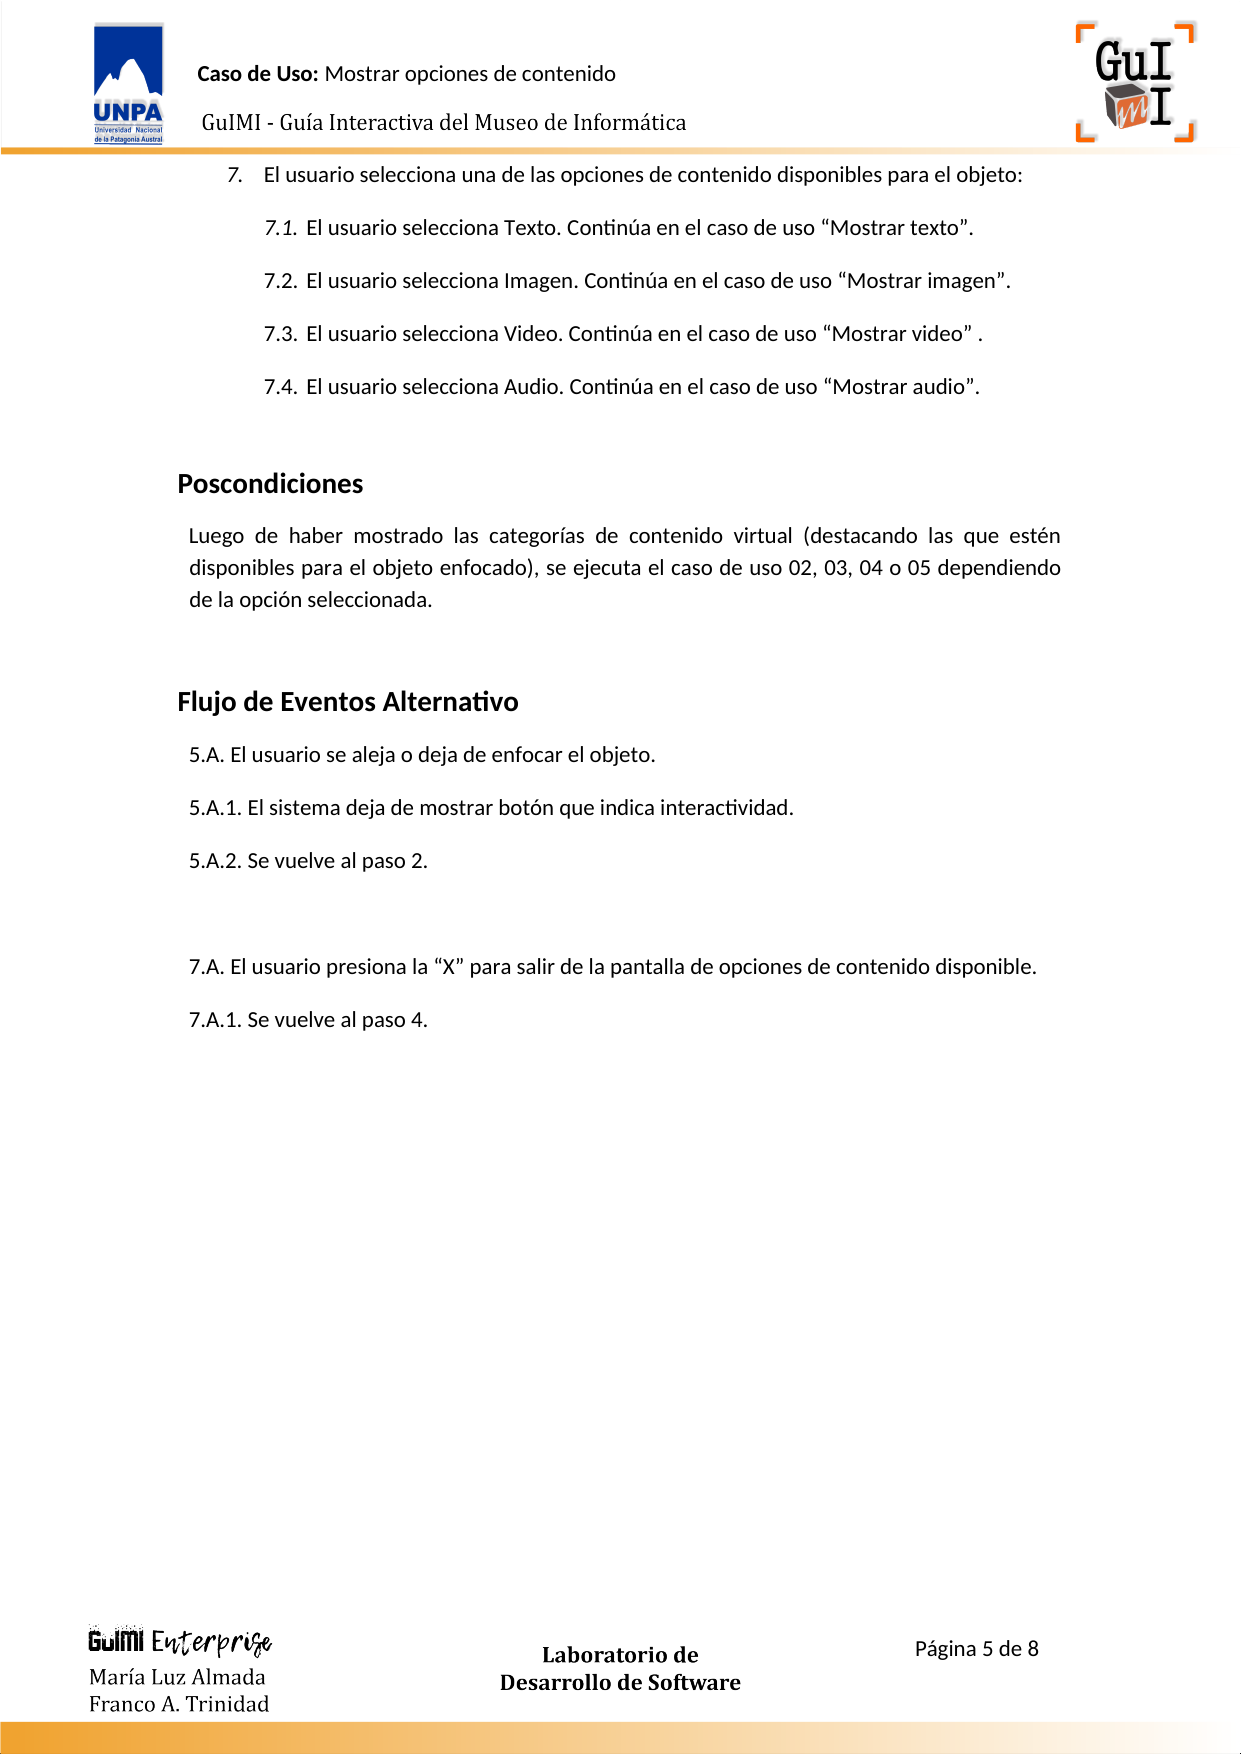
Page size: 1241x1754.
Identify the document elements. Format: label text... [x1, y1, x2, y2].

list El usuario selecciona Video. Continúa en el caso de uso “Mostrar video” . [263, 319, 1063, 347]
picture [0, 1613, 1241, 1754]
subtitle Flujo de Eventos Alternativo [177, 683, 1063, 719]
list El usuario selecciona Texto. Continúa en el caso de uso “Mostrar texto”. [263, 213, 1063, 241]
text 7.A. El usuario presiona la “X” para salir de la pantalla de opciones de contenido disponible. [188, 952, 1063, 980]
text 7.A.1. Se vuelve al paso 4. [188, 1005, 1063, 1033]
picture [0, 0, 1241, 155]
text 5.A.2. Se vuelve al paso 2. [188, 846, 1063, 874]
text 5.A. El usuario se aleja o deja de enfocar el objeto. [188, 740, 1063, 768]
list El usuario selecciona Audio. Continúa en el caso de uso “Mostrar audio”. [263, 372, 1063, 400]
list El usuario selecciona una de las opciones de contenido disponibles para el objeto: [226, 160, 1063, 188]
list El usuario selecciona Imagen. Continúa en el caso de uso “Mostrar imagen”. [263, 266, 1063, 294]
subtitle Poscondiciones [177, 465, 1063, 500]
text 5.A.1. El sistema deja de mostrar botón que indica interactividad. [188, 793, 1063, 821]
text Luego de haber mostrado las categorías de contenido virtual (destacando las que estén disponibles para el objeto enfocado), se ejecuta el caso de uso 02, 03, 04 o 05 dependiendo de la opción seleccionada. [188, 521, 1063, 614]
